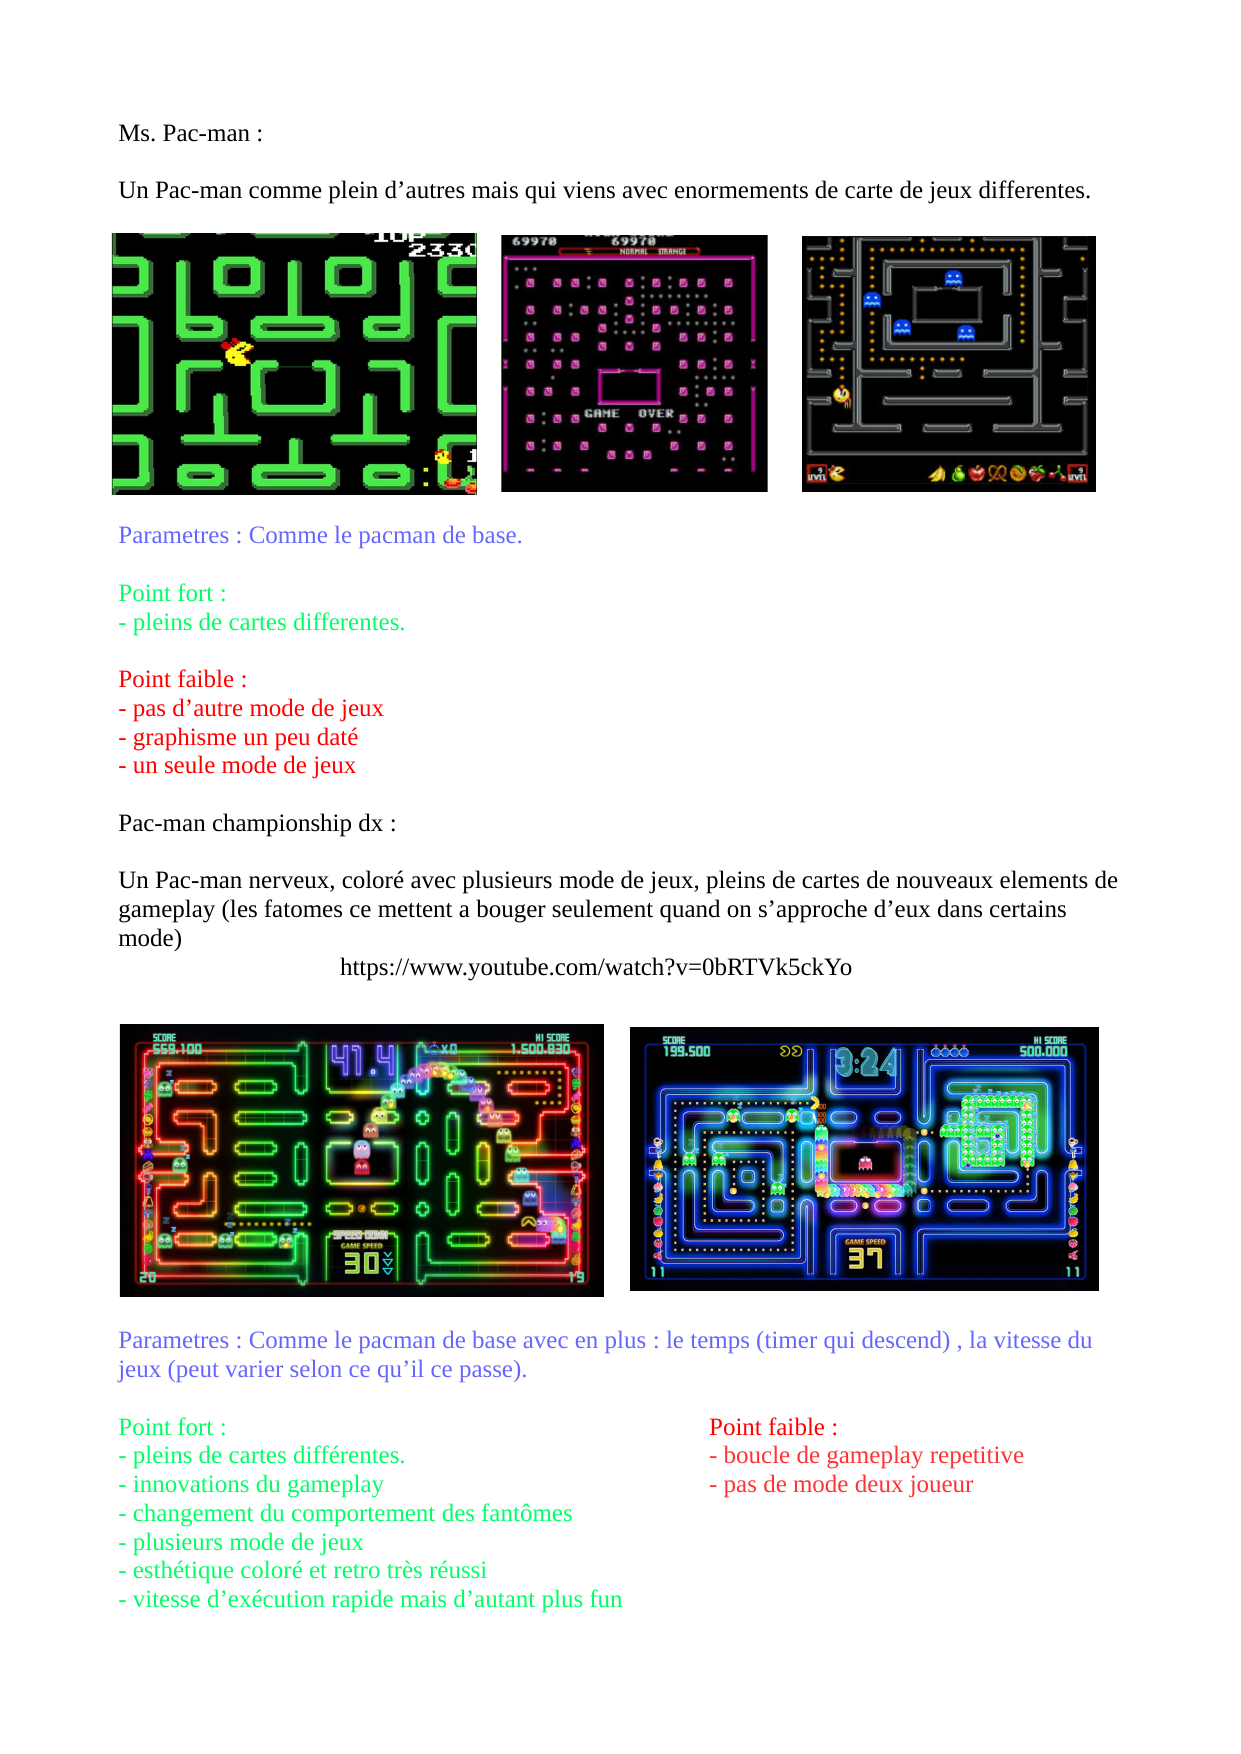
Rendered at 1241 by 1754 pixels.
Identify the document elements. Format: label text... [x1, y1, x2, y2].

picture [802, 236, 1096, 492]
text - un seule mode de jeux [118, 751, 1122, 779]
text Pac-man championship dx : [118, 808, 1122, 837]
text - changement du comportement des fantômes [118, 1498, 1122, 1527]
picture [119, 1024, 604, 1297]
text Un Pac-man nerveux, coloré avec plusieurs mode de jeux, pleins de cartes de nouveaux elements de gameplay (les fatomes ce mettent a bouger seulement quand on s’approche d’eux dans certains mode) [118, 866, 1122, 952]
text Un Pac-man comme plein d’autres mais qui viens avec enormements de carte de jeux differentes. [118, 176, 1122, 204]
text - innovations du gameplay - pas de mode deux joueur [118, 1469, 1122, 1498]
text - pleins de cartes differentes. [118, 607, 1122, 636]
text - plusieurs mode de jeux [118, 1527, 1122, 1556]
text - vitesse d’exécution rapide mais d’autant plus fun [118, 1584, 1122, 1613]
picture [501, 235, 768, 492]
text Ms. Pac-man : [118, 118, 1122, 147]
picture [111, 233, 478, 496]
text - pas d’autre mode de jeux [118, 693, 1122, 722]
text Parametres : Comme le pacman de base avec en plus : le temps (timer qui descend) , la vitesse du jeux (peut varier selon ce qu’il ce passe). [118, 1326, 1122, 1383]
picture [630, 1027, 1099, 1291]
text https://www.youtube.com/watch?v=0bRTVk5ckYo [118, 952, 1122, 981]
text - pleins de cartes différentes. - boucle de gameplay repetitive [118, 1441, 1122, 1469]
text Point faible : [118, 664, 1122, 693]
text Parametres : Comme le pacman de base. [118, 521, 1122, 549]
text - graphisme un peu daté [118, 722, 1122, 751]
text Point fort : Point faible : [118, 1412, 1122, 1441]
text Point fort : [118, 578, 1122, 607]
text - esthétique coloré et retro très réussi [118, 1556, 1122, 1584]
